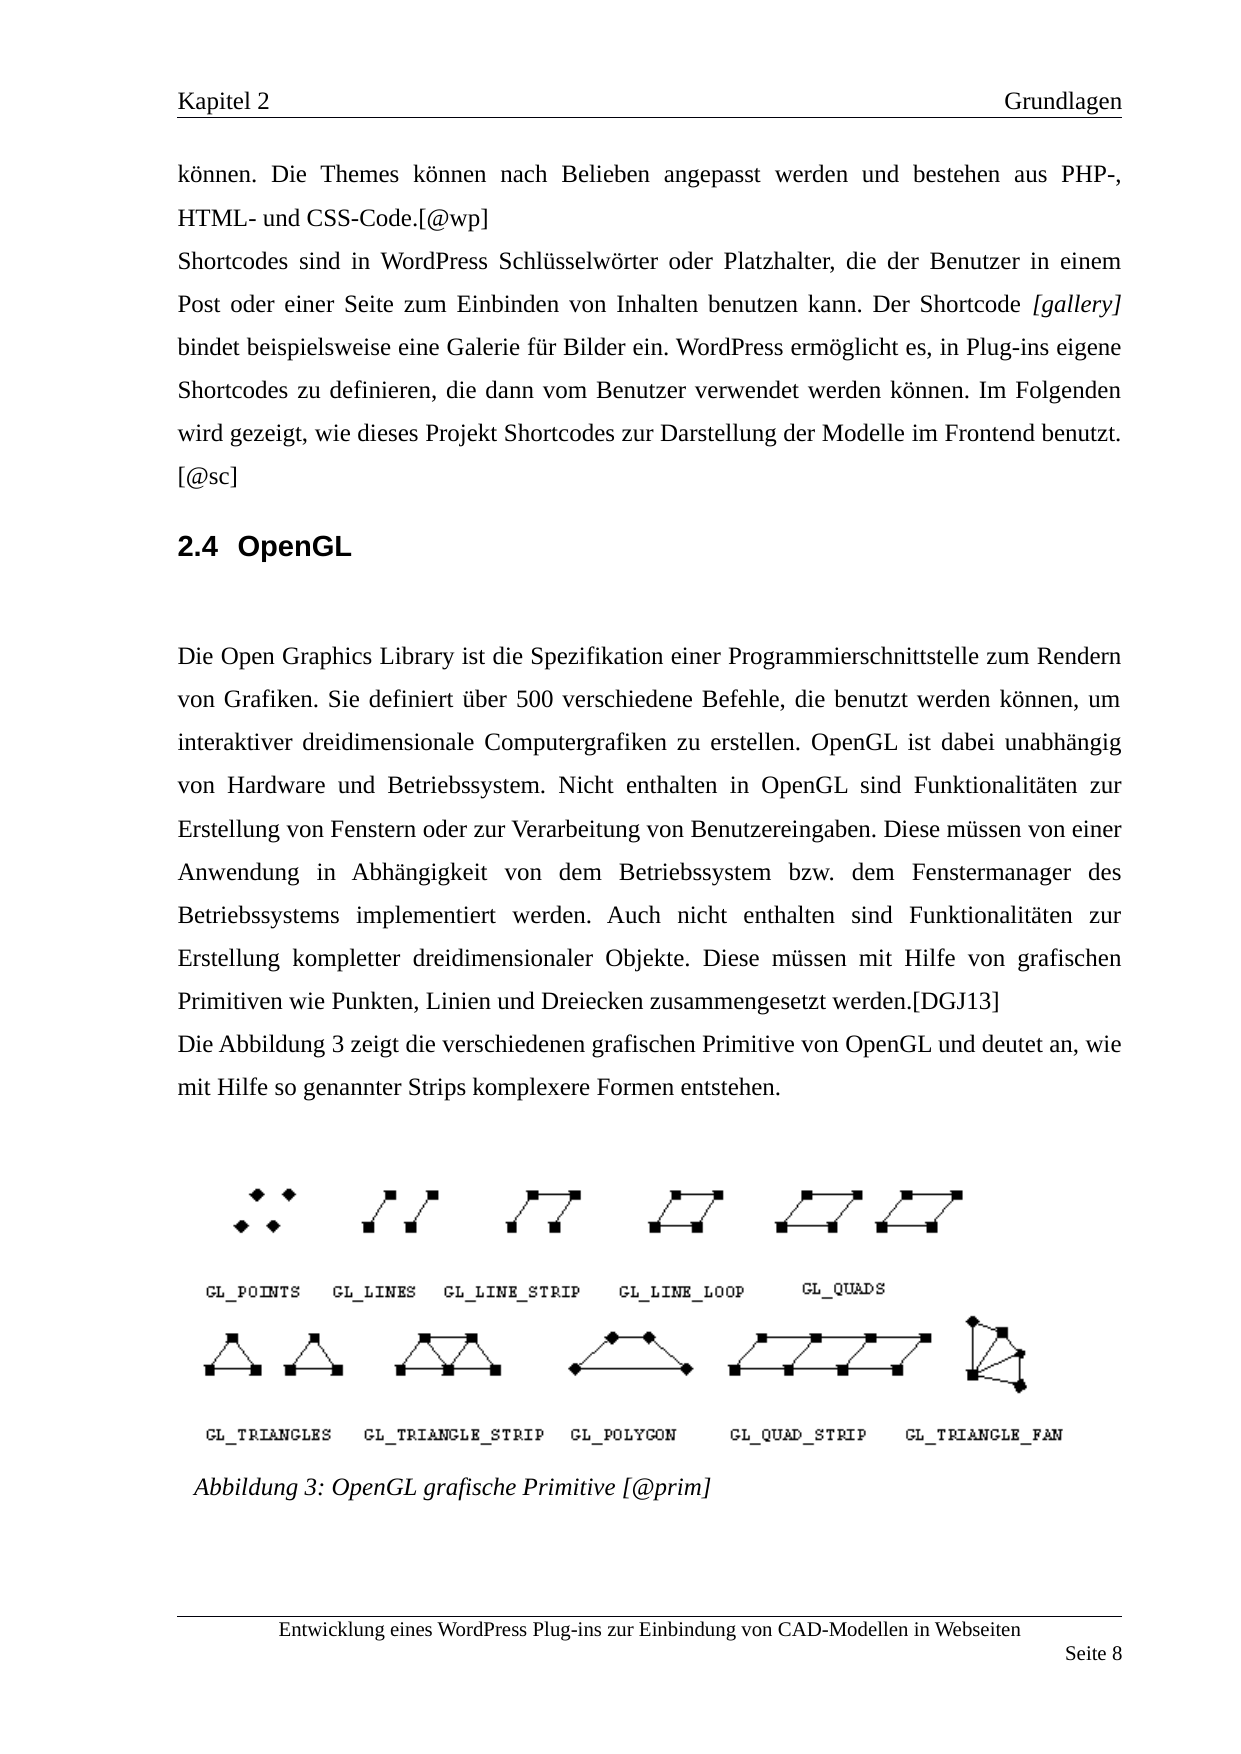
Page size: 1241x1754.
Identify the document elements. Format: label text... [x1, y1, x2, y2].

text können. Die Themes können nach Belieben angepasst werden und bestehen aus PHP-, HTML- und CSS-Code.[@wp] [177, 159, 1122, 231]
text Die Abbildung 3 zeigt die verschiedenen grafischen Primitive von OpenGL und deutet an, wie mit Hilfe so genannter Strips komplexere Formen entstehen. [177, 1029, 1122, 1101]
text Abbildung 3: OpenGL grafische Primitive [@prim] [194, 1464, 1098, 1501]
text Shortcodes sind in WordPress Schlüsselwörter oder Platzhalter, die der Benutzer in einem Post oder einer Seite zum Einbinden von Inhalten benutzen kann. Der Shortcode [gallery] bindet beispielsweise eine Galerie für Bilder ein. WordPress ermöglicht es, in Plug-ins eigene Shortcodes zu definieren, die dann vom Benutzer verwendet werden können. Im Folgenden wird gezeigt, wie dieses Projekt Shortcodes zur Darstellung der Modelle im Frontend benutzt.[@sc] [177, 246, 1122, 490]
picture [193, 1186, 1099, 1464]
text Die Open Graphics Library ist die Spezifikation einer Programmierschnittstelle zum Rendern von Grafiken. Sie definiert über 500 verschiedene Befehle, die benutzt werden können, um interaktiver dreidimensionale Computergrafiken zu erstellen. OpenGL ist dabei unabhängig von Hardware und Betriebssystem. Nicht enthalten in OpenGL sind Funktionalitäten zur Erstellung von Fenstern oder zur Verarbeitung von Benutzereingaben. Diese müssen von einer Anwendung in Abhängigkeit von dem Betriebssystem bzw. dem Fenstermanager des Betriebssystems implementiert werden. Auch nicht enthalten sind Funktionalitäten zur Erstellung kompletter dreidimensionaler Objekte. Diese müssen mit Hilfe von grafischen Primitiven wie Punkten, Linien und Dreiecken zusammengesetzt werden.[DGJ13] [177, 641, 1122, 1015]
subtitle OpenGL [177, 529, 1122, 563]
